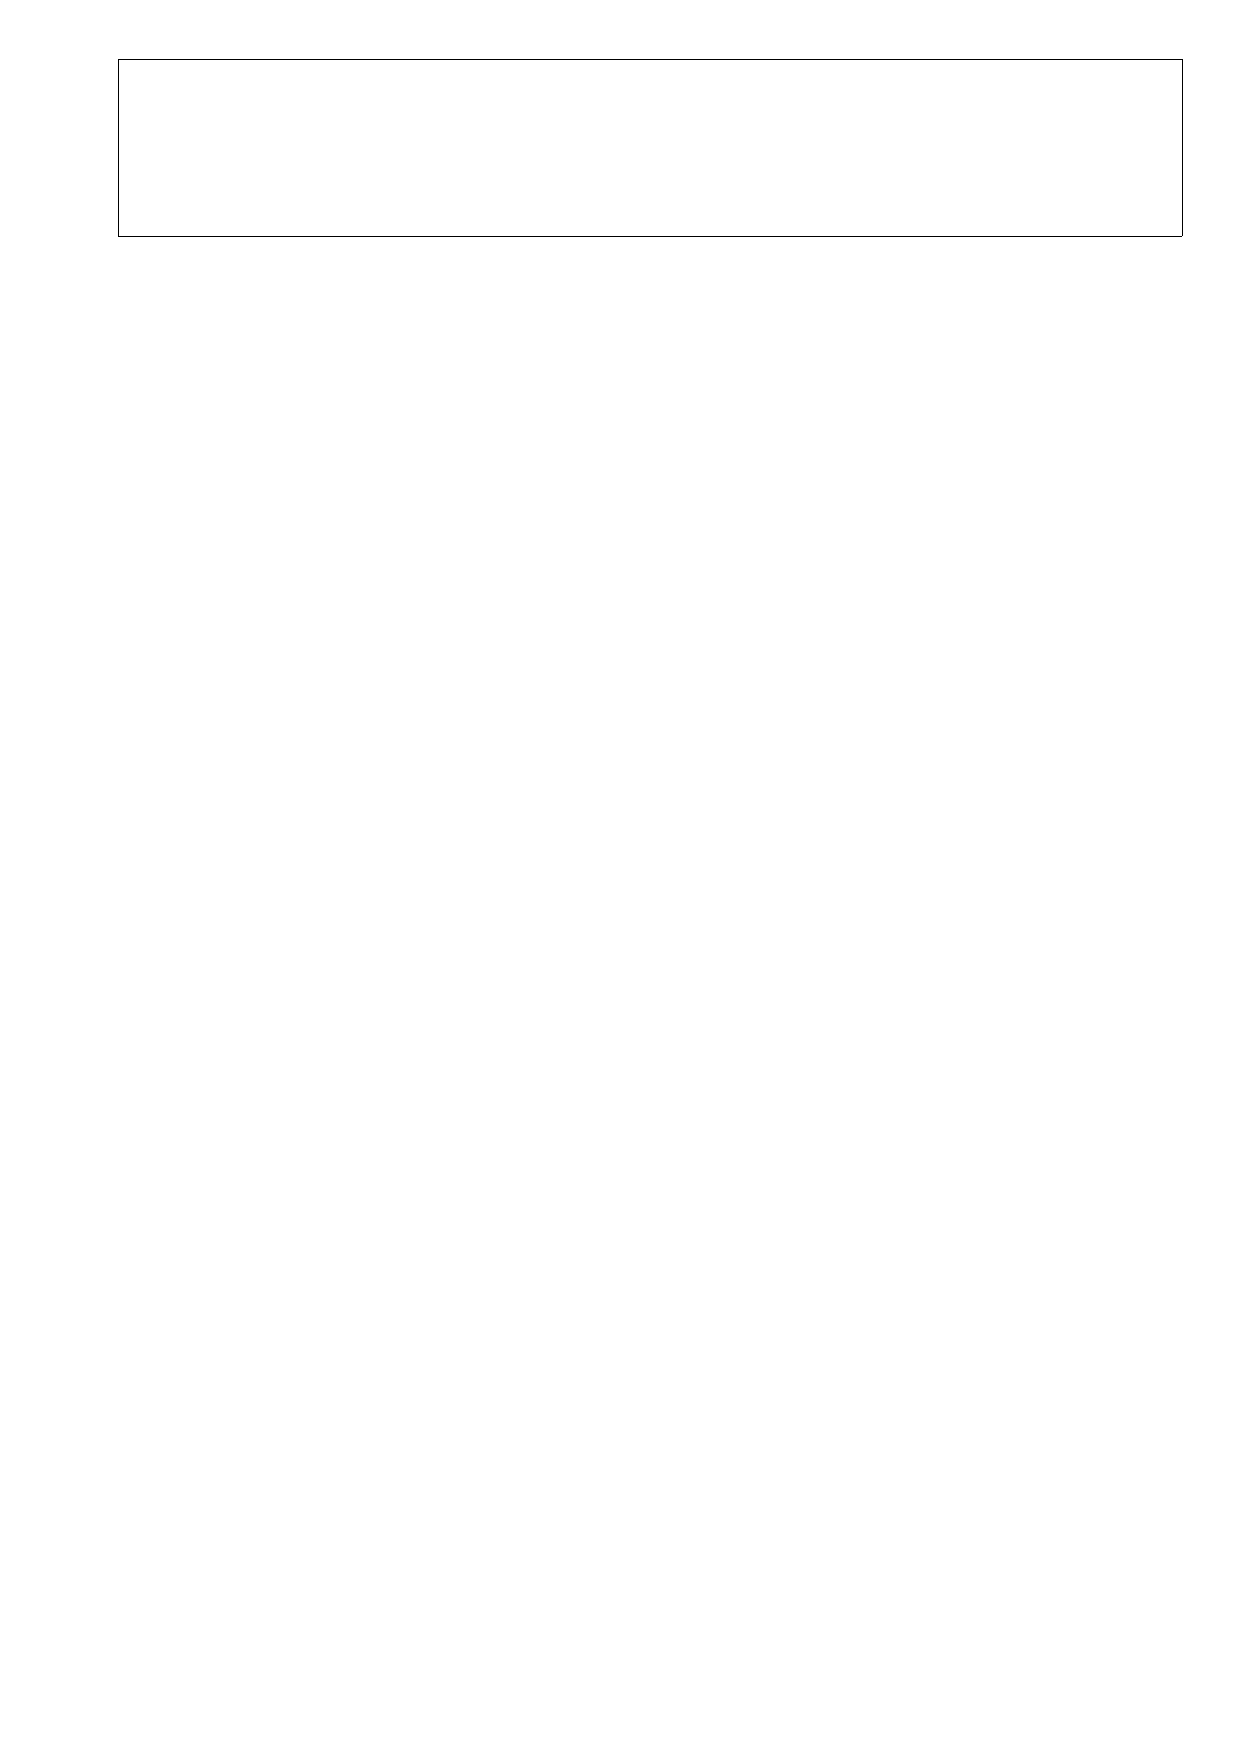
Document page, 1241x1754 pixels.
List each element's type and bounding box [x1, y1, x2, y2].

table_header [119, 60, 1182, 236]
